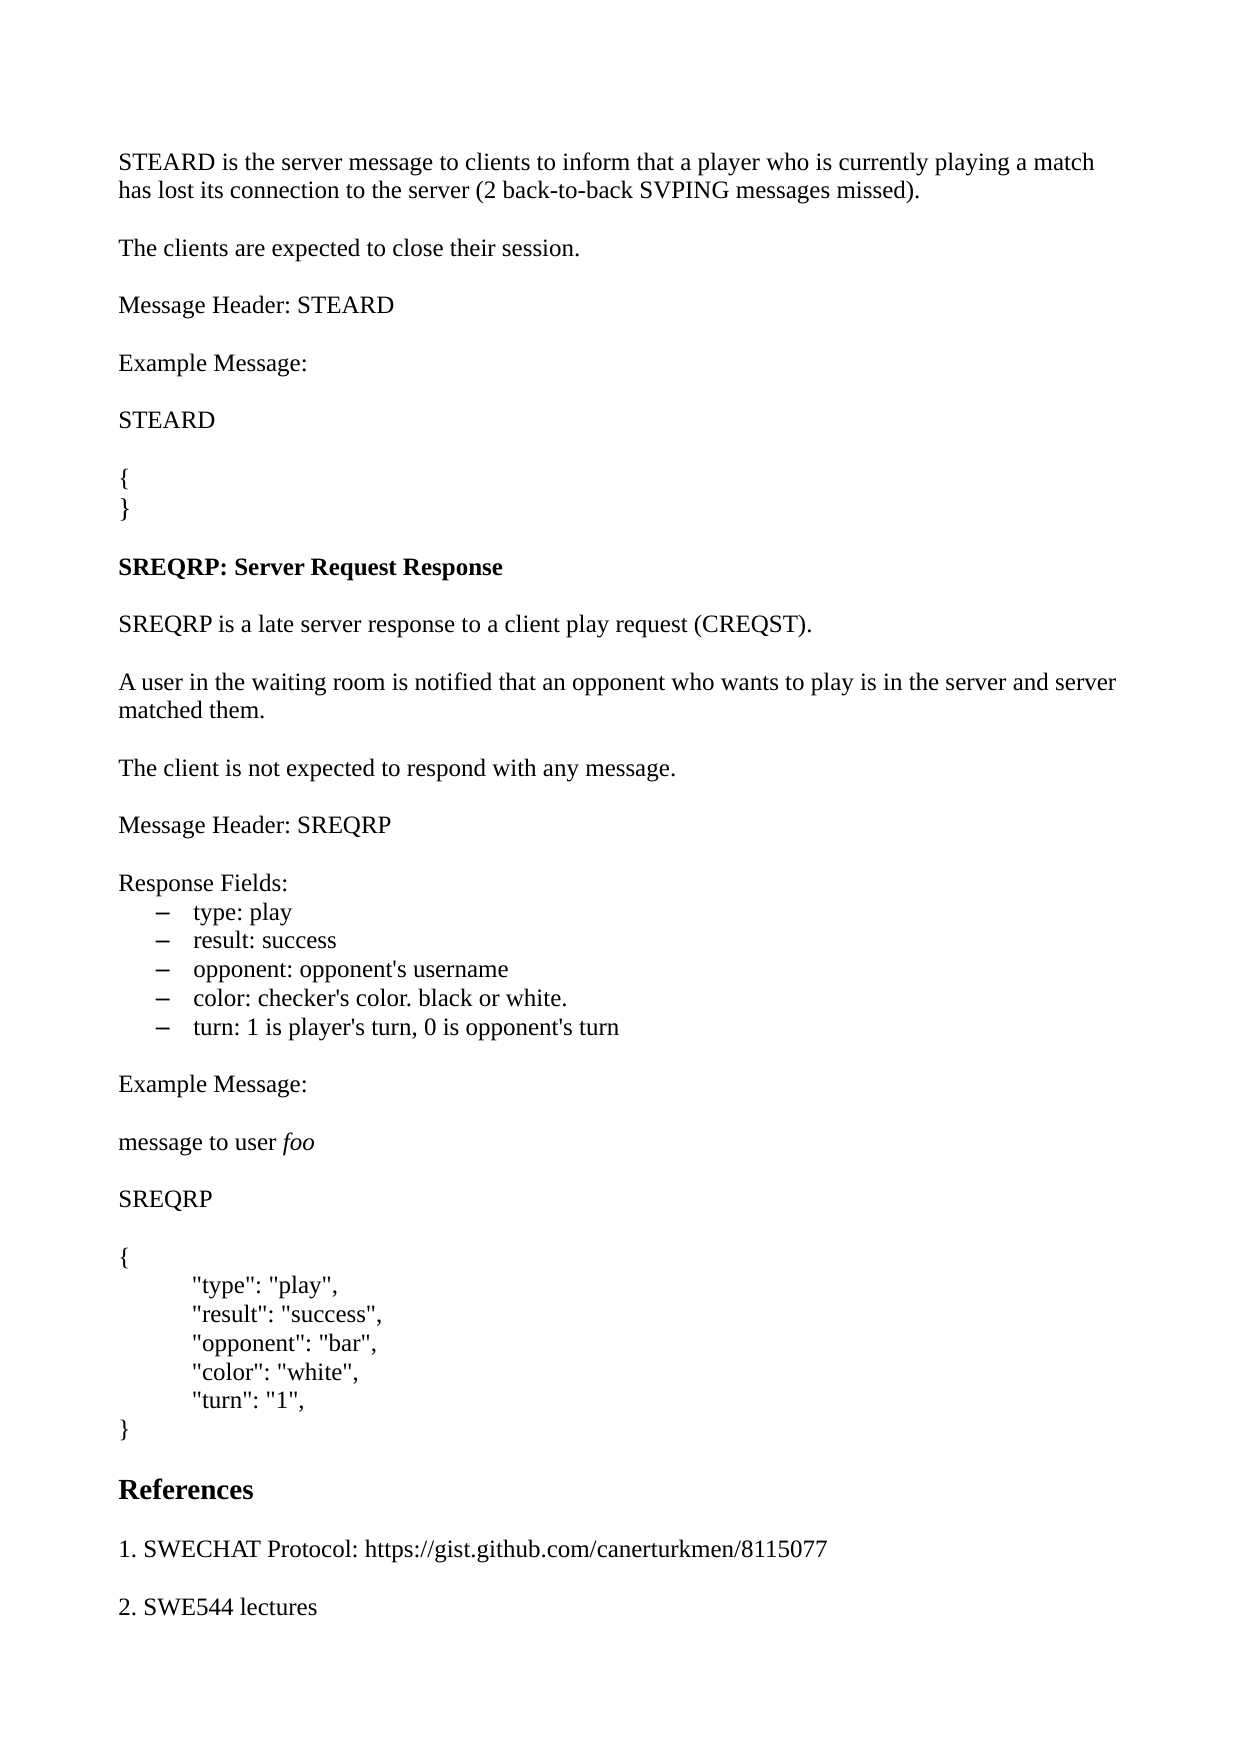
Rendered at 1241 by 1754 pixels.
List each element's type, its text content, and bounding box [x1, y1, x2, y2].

text The client is not expected to respond with any message. [118, 753, 1122, 782]
text 1. SWECHAT Protocol: https://gist.github.com/canerturkmen/8115077 [118, 1534, 1122, 1563]
text Message Header: SREQRP [118, 811, 1122, 839]
text STEARD [118, 406, 1122, 434]
text A user in the waiting room is notified that an opponent who wants to play is in the server and server matched them. [118, 667, 1122, 724]
text SREQRP is a late server response to a client play request (CREQST). [118, 609, 1122, 638]
list opponent: opponent's username [156, 954, 1122, 983]
text } [118, 1414, 1122, 1443]
text "turn": "1", [118, 1386, 1122, 1414]
list result: success [156, 926, 1122, 954]
text Example Message: [118, 1069, 1122, 1098]
text STEARD is the server message to clients to inform that a player who is currently playing a match has lost its connection to the server (2 back-to-back SVPING messages missed). [118, 147, 1122, 204]
text Response Fields: [118, 868, 1122, 897]
text "color": "white", [118, 1357, 1122, 1386]
text Example Message: [118, 348, 1122, 377]
text SREQRP [118, 1184, 1122, 1213]
text "result": "success", [118, 1299, 1122, 1328]
text SREQRP: Server Request Response [118, 552, 1122, 581]
text { [118, 463, 1122, 492]
list type: play [156, 897, 1122, 926]
text "type": "play", [118, 1271, 1122, 1299]
list turn: 1 is player's turn, 0 is opponent's turn [156, 1012, 1122, 1041]
text { [118, 1242, 1122, 1271]
text Message Header: STEARD [118, 291, 1122, 319]
text "opponent": "bar", [118, 1328, 1122, 1357]
list color: checker's color. black or white. [156, 983, 1122, 1012]
text } [118, 492, 1122, 523]
text message to user foo [118, 1127, 1122, 1156]
text References [118, 1472, 1122, 1505]
text 2. SWE544 lectures [118, 1592, 1122, 1620]
text The clients are expected to close their session. [118, 233, 1122, 262]
